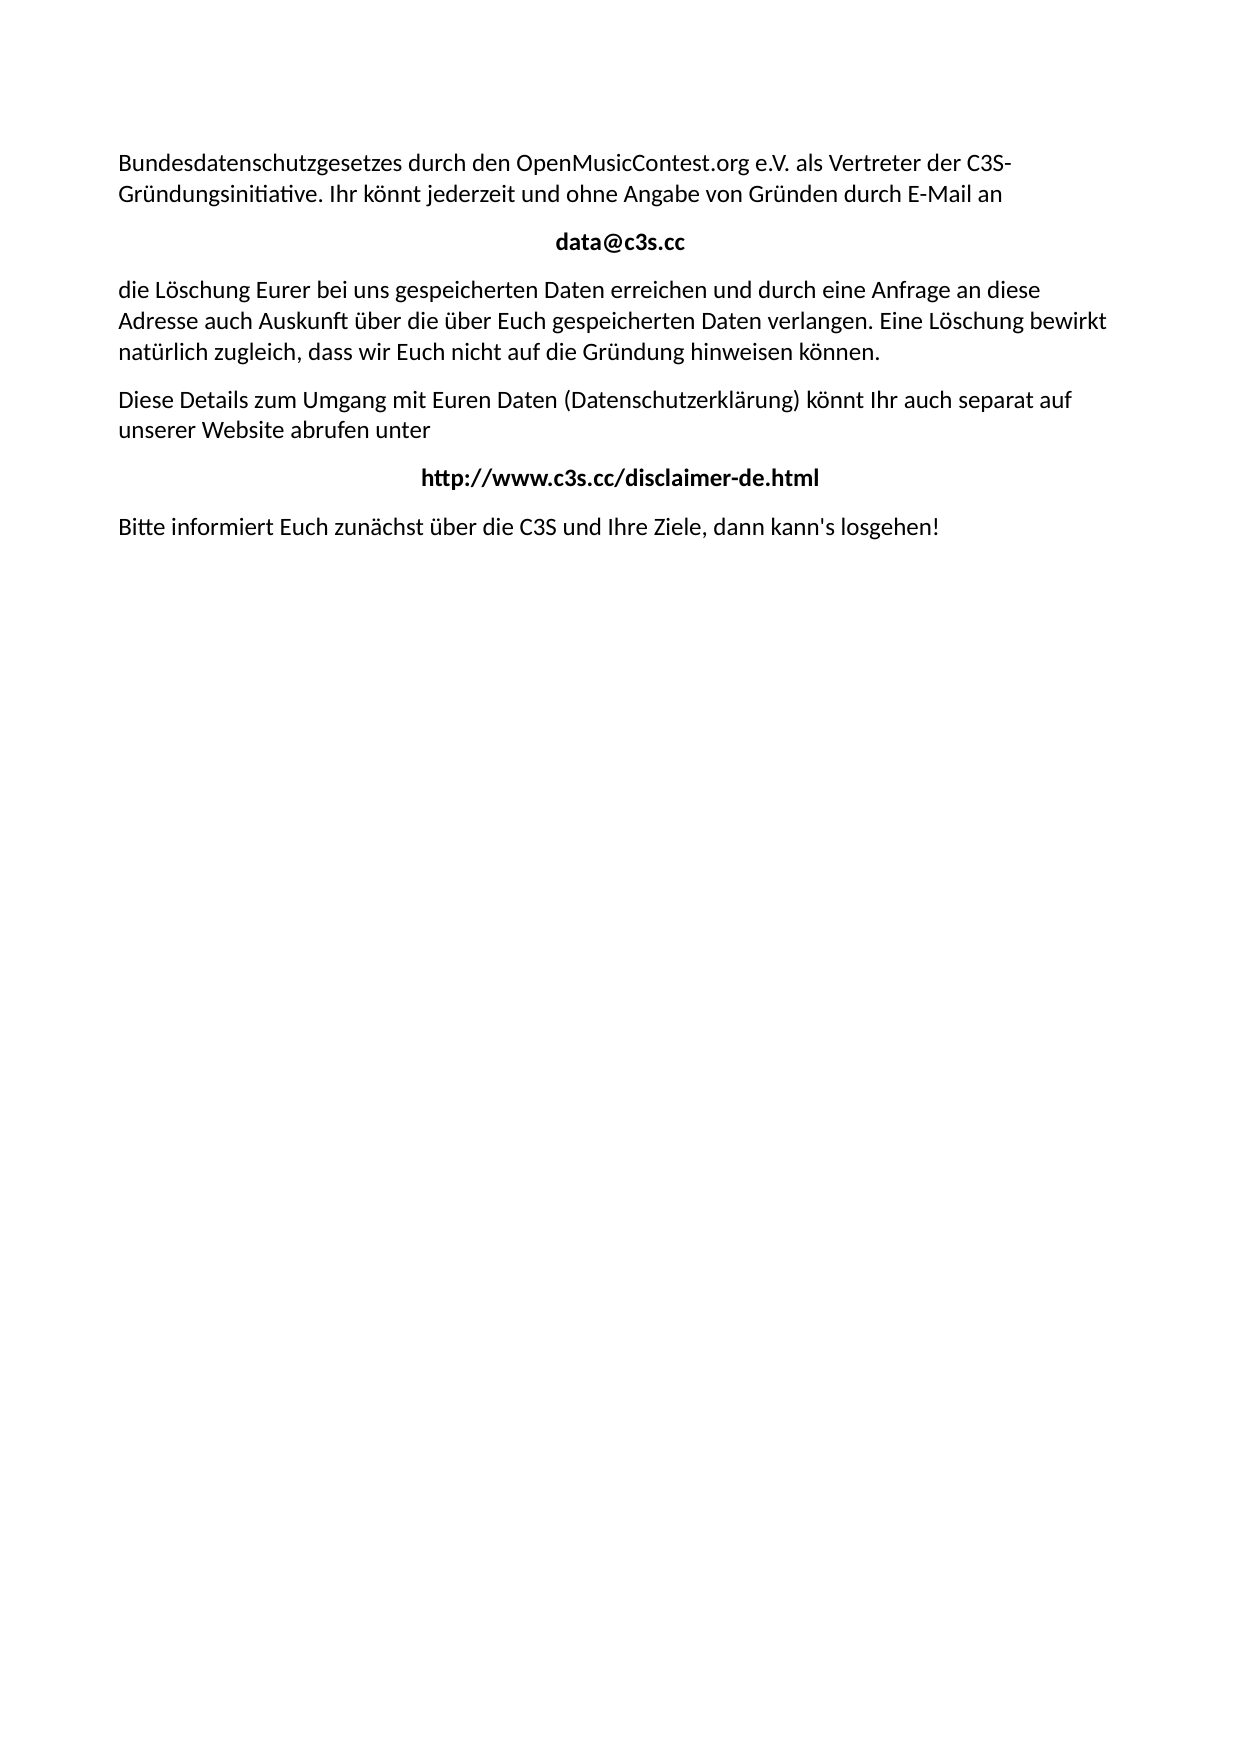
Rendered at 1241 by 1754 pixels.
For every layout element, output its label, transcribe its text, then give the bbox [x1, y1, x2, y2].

text die Löschung Eurer bei uns gespeicherten Daten erreichen und durch eine Anfrage an diese Adresse auch Auskunft über die über Euch gespeicherten Daten verlangen. Eine Löschung bewirkt natürlich zugleich, dass wir Euch nicht auf die Gründung hinweisen können. [118, 274, 1122, 366]
text http://www.c3s.cc/disclaimer-de.html [118, 463, 1122, 493]
text data@c3s.cc [118, 226, 1122, 257]
text Diese Details zum Umgang mit Euren Daten (Datenschutzerklärung) könnt Ihr auch separat auf unserer Website abrufen unter [118, 384, 1122, 445]
text Bundesdatenschutzgesetzes durch den OpenMusicContest.org e.V. als Vertreter der C3S-Gründungsinitiative. Ihr könnt jederzeit und ohne Angabe von Gründen durch E-Mail an [118, 148, 1122, 209]
text Bitte informiert Euch zunächst über die C3S und Ihre Ziele, dann kann's losgehen! [118, 511, 1122, 541]
